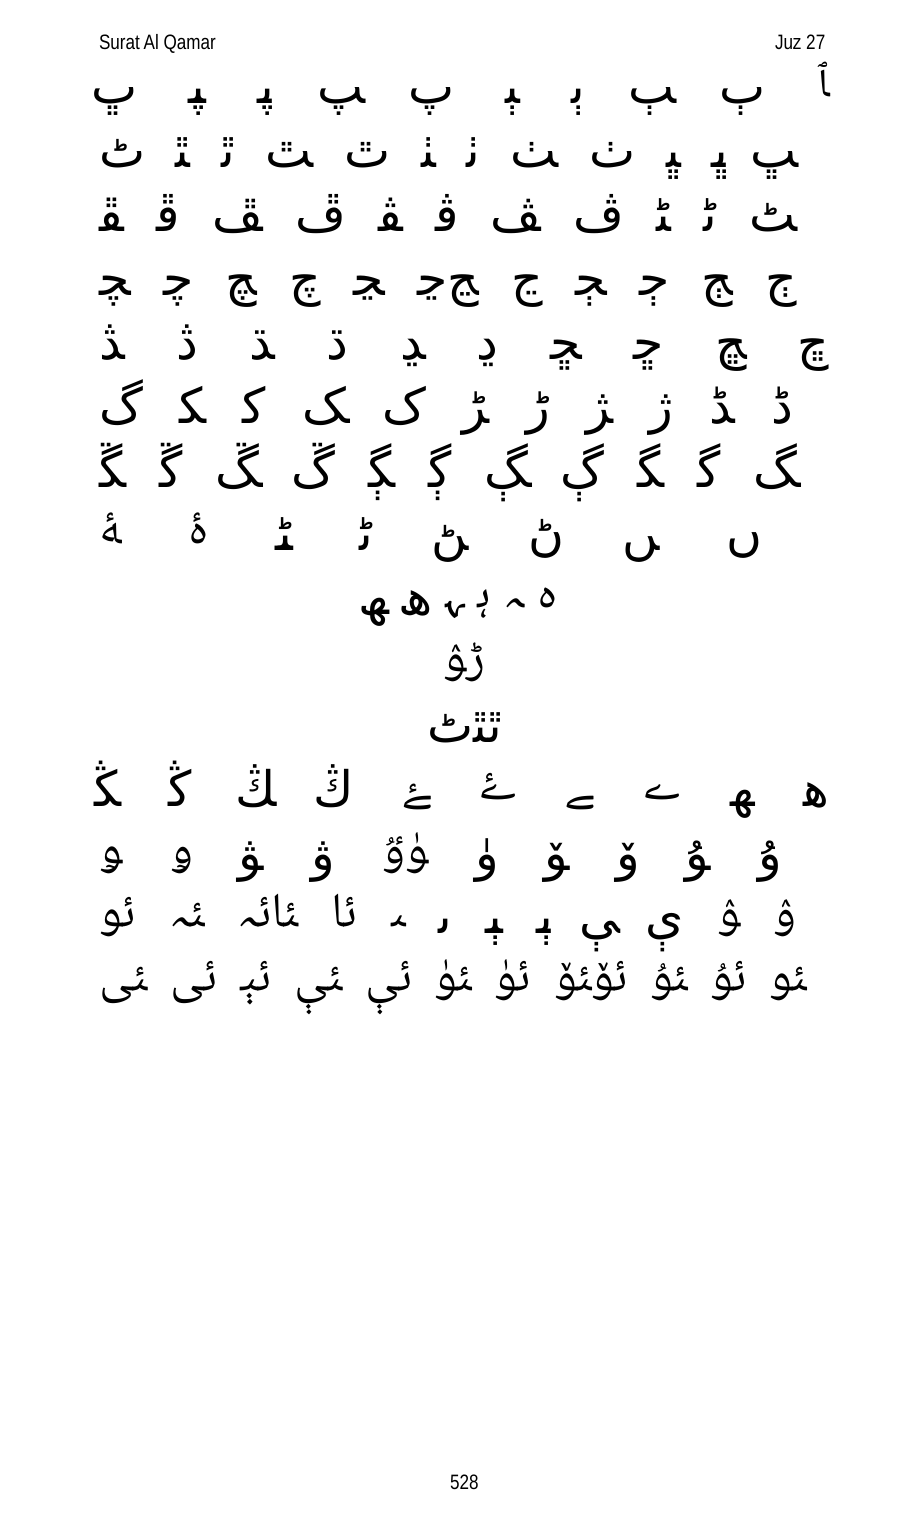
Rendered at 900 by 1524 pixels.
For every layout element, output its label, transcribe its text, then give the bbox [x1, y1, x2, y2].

text ﮈ ﮉ ﮊ ﮋ ﮌ ﮍ ﮎ ﮏ ﮐ ﮑ ﮒ [99, 379, 829, 443]
text ﮓ ﮔ ﮕ ﮖ ﮗ ﮘ ﮙ ﮚ ﮛ ﮜ ﮝ [99, 443, 829, 507]
text ﭾ ﭿ ﮀ ﮁ ﮂ ﮃ ﮄ ﮅ ﮆ ﮇ [99, 315, 829, 379]
text ﮦ ﮧ ﮨ ﮩ ﮪ ﮫ [99, 571, 829, 635]
text ﭤﭥﭦ [99, 698, 829, 762]
text ﮞ ﮟ ﮠ ﮡ ﮢ ﮣ ﮤ ﮥ [99, 507, 829, 571]
text ﭲ ﭳ ﭴ ﭵ ﭶ ﭷﭸ ﭹ ﭺ ﭻ ﭼ ﭽ [99, 252, 829, 315]
text ﭛ ﭜ ﭝ ﭞ ﭟ ﭠ ﭡ ﭢ ﭣ ﭤ ﭥ ﭦ [99, 124, 829, 188]
text ﭧ ﭨ ﭩ ﭪ ﭫ ﭬ ﭭ ﭮ ﭯ ﭰ ﭱ [99, 188, 829, 252]
text ﯯ ﯰ ﯱ ﯲﯳ ﯴ ﯵ ﯶ ﯷ ﯸ ﯹ ﯺ [99, 954, 829, 1018]
text ﯢ ﯣ ﯤ ﯥ ﯦ ﯧ ﯨ ﯩ ﯪ ﯫﯬ ﯭ ﯮ [99, 890, 829, 954]
text ﯗ ﯘ ﯙ ﯚ ﯛ ﯜﯝ ﯞ ﯟ ﯠ ﯡ [99, 826, 829, 890]
text ﮬ ﮭ ﮮ ﮯ ﮰ ﮱ ﯓ ﯔ ﯕ ﯖ [99, 762, 829, 826]
text ﭑ ﭒ ﭓ ﭔ ﭕ ﭖ ﭗ ﭘ ﭙ ﭚ [99, 60, 829, 124]
text ﮌﯣ [99, 635, 829, 698]
